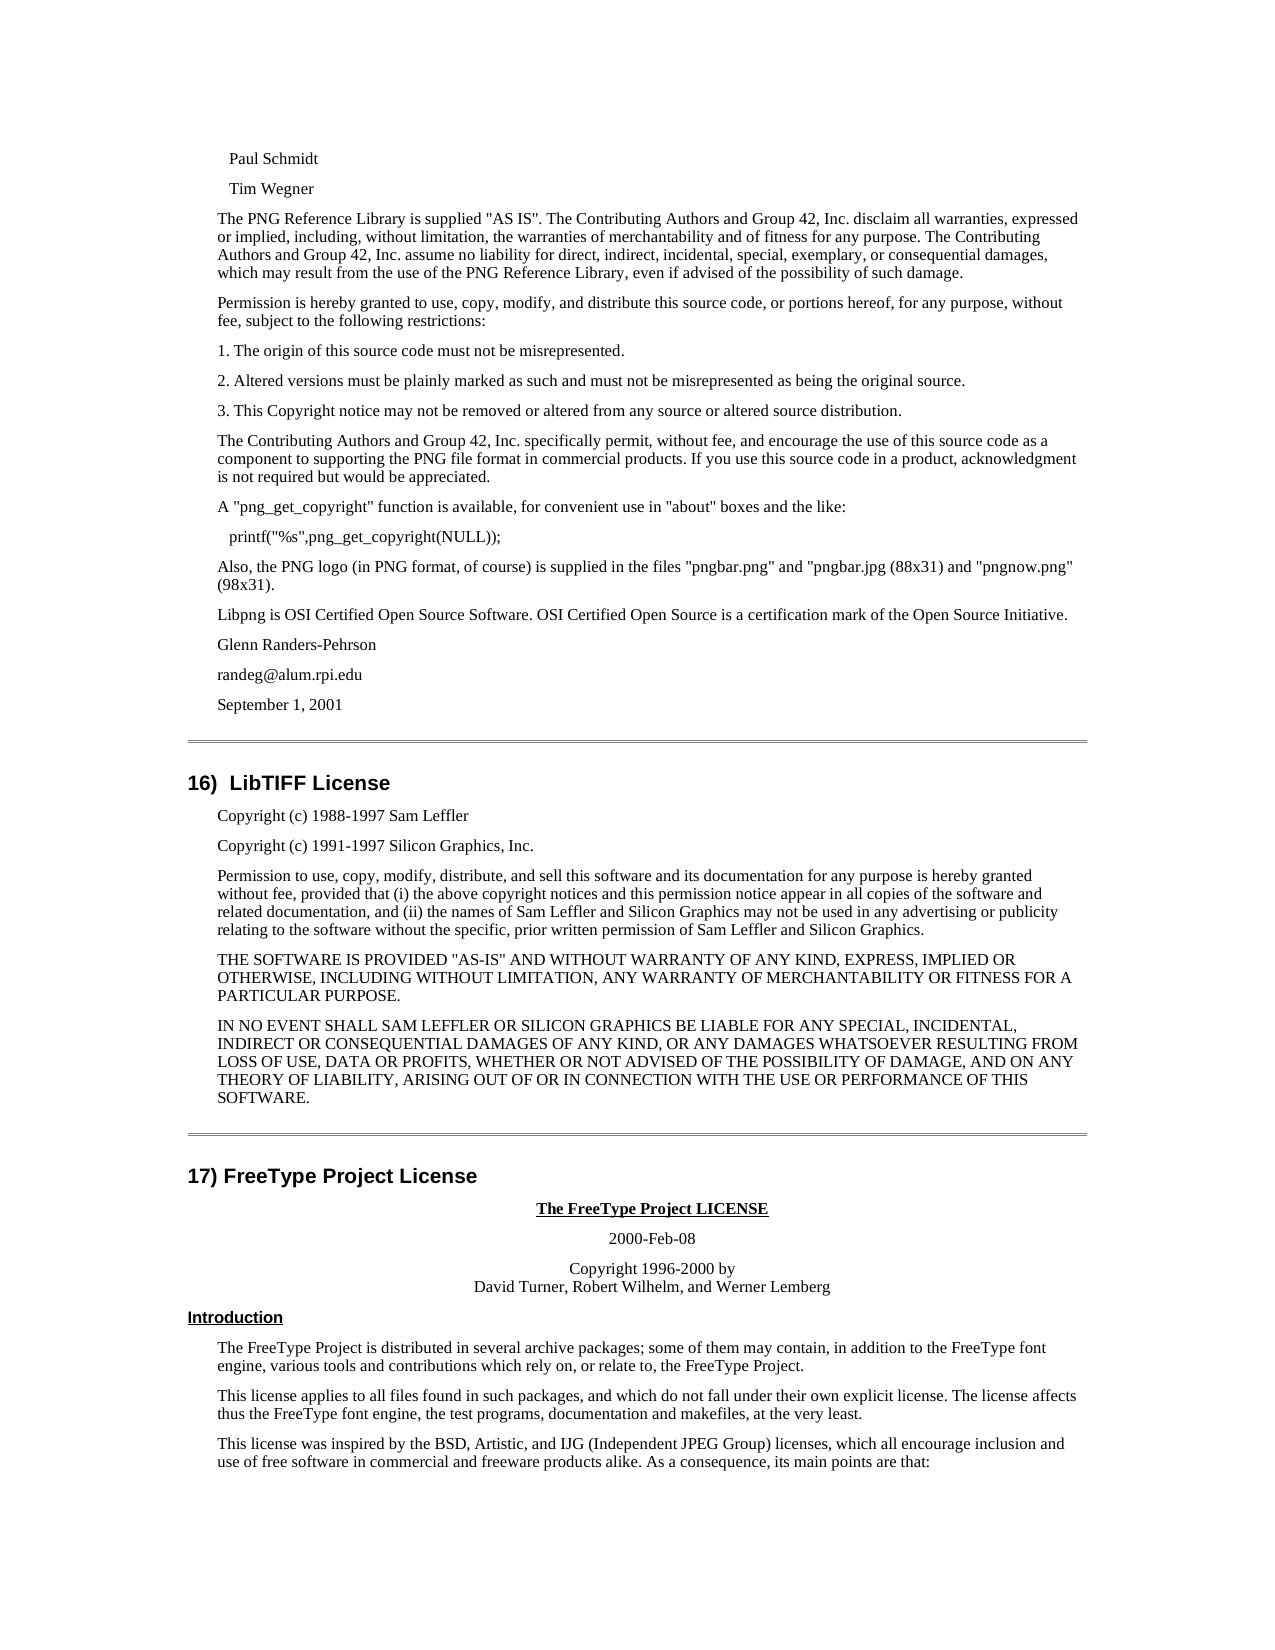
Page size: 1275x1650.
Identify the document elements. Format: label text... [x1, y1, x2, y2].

text A "png_get_copyright" function is available, for convenient use in "about" boxes and the like: [217, 498, 1087, 516]
text Paul Schmidt [217, 150, 1087, 168]
text 2000-Feb-08 [217, 1230, 1087, 1248]
text The PNG Reference Library is supplied "AS IS". The Contributing Authors and Group 42, Inc. disclaim all warranties, expressed or implied, including, without limitation, the warranties of merchantability and of fitness for any purpose. The Contributing Authors and Group 42, Inc. assume no liability for direct, indirect, incidental, special, exemplary, or consequential damages, which may result from the use of the PNG Reference Library, even if advised of the possibility of such damage. [217, 210, 1087, 282]
text Copyright (c) 1988-1997 Sam Leffler [217, 807, 1087, 825]
text 1. The origin of this source code must not be misrepresented. [217, 342, 1087, 360]
text This license was inspired by the BSD, Artistic, and IJG (Independent JPEG Group) licenses, which all encourage inclusion and use of free software in commercial and freeware products alike. As a consequence, its main points are that: [217, 1434, 1087, 1471]
text THE SOFTWARE IS PROVIDED "AS-IS" AND WITHOUT WARRANTY OF ANY KIND, EXPRESS, IMPLIED OR OTHERWISE, INCLUDING WITHOUT LIMITATION, ANY WARRANTY OF MERCHANTABILITY OR FITNESS FOR A PARTICULAR PURPOSE. [217, 951, 1087, 1005]
text Libpng is OSI Certified Open Source Software. OSI Certified Open Source is a certification mark of the Open Source Initiative. [217, 606, 1087, 624]
text This license applies to all files found in such packages, and which do not fall under their own explicit license. The license affects thus the FreeType font engine, the test programs, documentation and makefiles, at the very least. [217, 1387, 1087, 1423]
text randeg@alum.rpi.edu [217, 666, 1087, 684]
text Introduction [187, 1308, 1087, 1327]
subtitle 16) LibTIFF License [187, 771, 1087, 795]
text IN NO EVENT SHALL SAM LEFFLER OR SILICON GRAPHICS BE LIABLE FOR ANY SPECIAL, INCIDENTAL, INDIRECT OR CONSEQUENTIAL DAMAGES OF ANY KIND, OR ANY DAMAGES WHATSOEVER RESULTING FROM LOSS OF USE, DATA OR PROFITS, WHETHER OR NOT ADVISED OF THE POSSIBILITY OF DAMAGE, AND ON ANY THEORY OF LIABILITY, ARISING OUT OF OR IN CONNECTION WITH THE USE OR PERFORMANCE OF THIS SOFTWARE. [217, 1017, 1087, 1107]
text The Contributing Authors and Group 42, Inc. specifically permit, without fee, and encourage the use of this source code as a component to supporting the PNG file format in commercial products. If you use this source code in a product, acknowledgment is not required but would be appreciated. [217, 432, 1087, 486]
text Copyright 1996-2000 by David Turner, Robert Wilhelm, and Werner Lemberg [217, 1260, 1087, 1296]
text Copyright (c) 1991-1997 Silicon Graphics, Inc. [217, 837, 1087, 855]
text Glenn Randers-Pehrson [217, 636, 1087, 654]
text 2. Altered versions must be plainly marked as such and must not be misrepresented as being the original source. [217, 372, 1087, 390]
text September 1, 2001 [217, 696, 1087, 714]
text Also, the PNG logo (in PNG format, of course) is supplied in the files "pngbar.png" and "pngbar.jpg (88x31) and "pngnow.png" (98x31). [217, 558, 1087, 594]
text printf("%s",png_get_copyright(NULL)); [217, 528, 1087, 546]
subtitle 17) FreeType Project License [187, 1164, 1087, 1188]
text Permission is hereby granted to use, copy, modify, and distribute this source code, or portions hereof, for any purpose, without fee, subject to the following restrictions: [217, 294, 1087, 330]
text Permission to use, copy, modify, distribute, and sell this software and its documentation for any purpose is hereby granted without fee, provided that (i) the above copyright notices and this permission notice appear in all copies of the software and related documentation, and (ii) the names of Sam Leffler and Silicon Graphics may not be used in any advertising or publicity relating to the software without the specific, prior written permission of Sam Leffler and Silicon Graphics. [217, 867, 1087, 939]
text The FreeType Project is distributed in several archive packages; some of them may contain, in addition to the FreeType font engine, various tools and contributions which rely on, or relate to, the FreeType Project. [217, 1338, 1087, 1374]
text Tim Wegner [217, 180, 1087, 198]
text 3. This Copyright notice may not be removed or altered from any source or altered source distribution. [217, 402, 1087, 420]
text The FreeType Project LICENSE [217, 1200, 1087, 1218]
